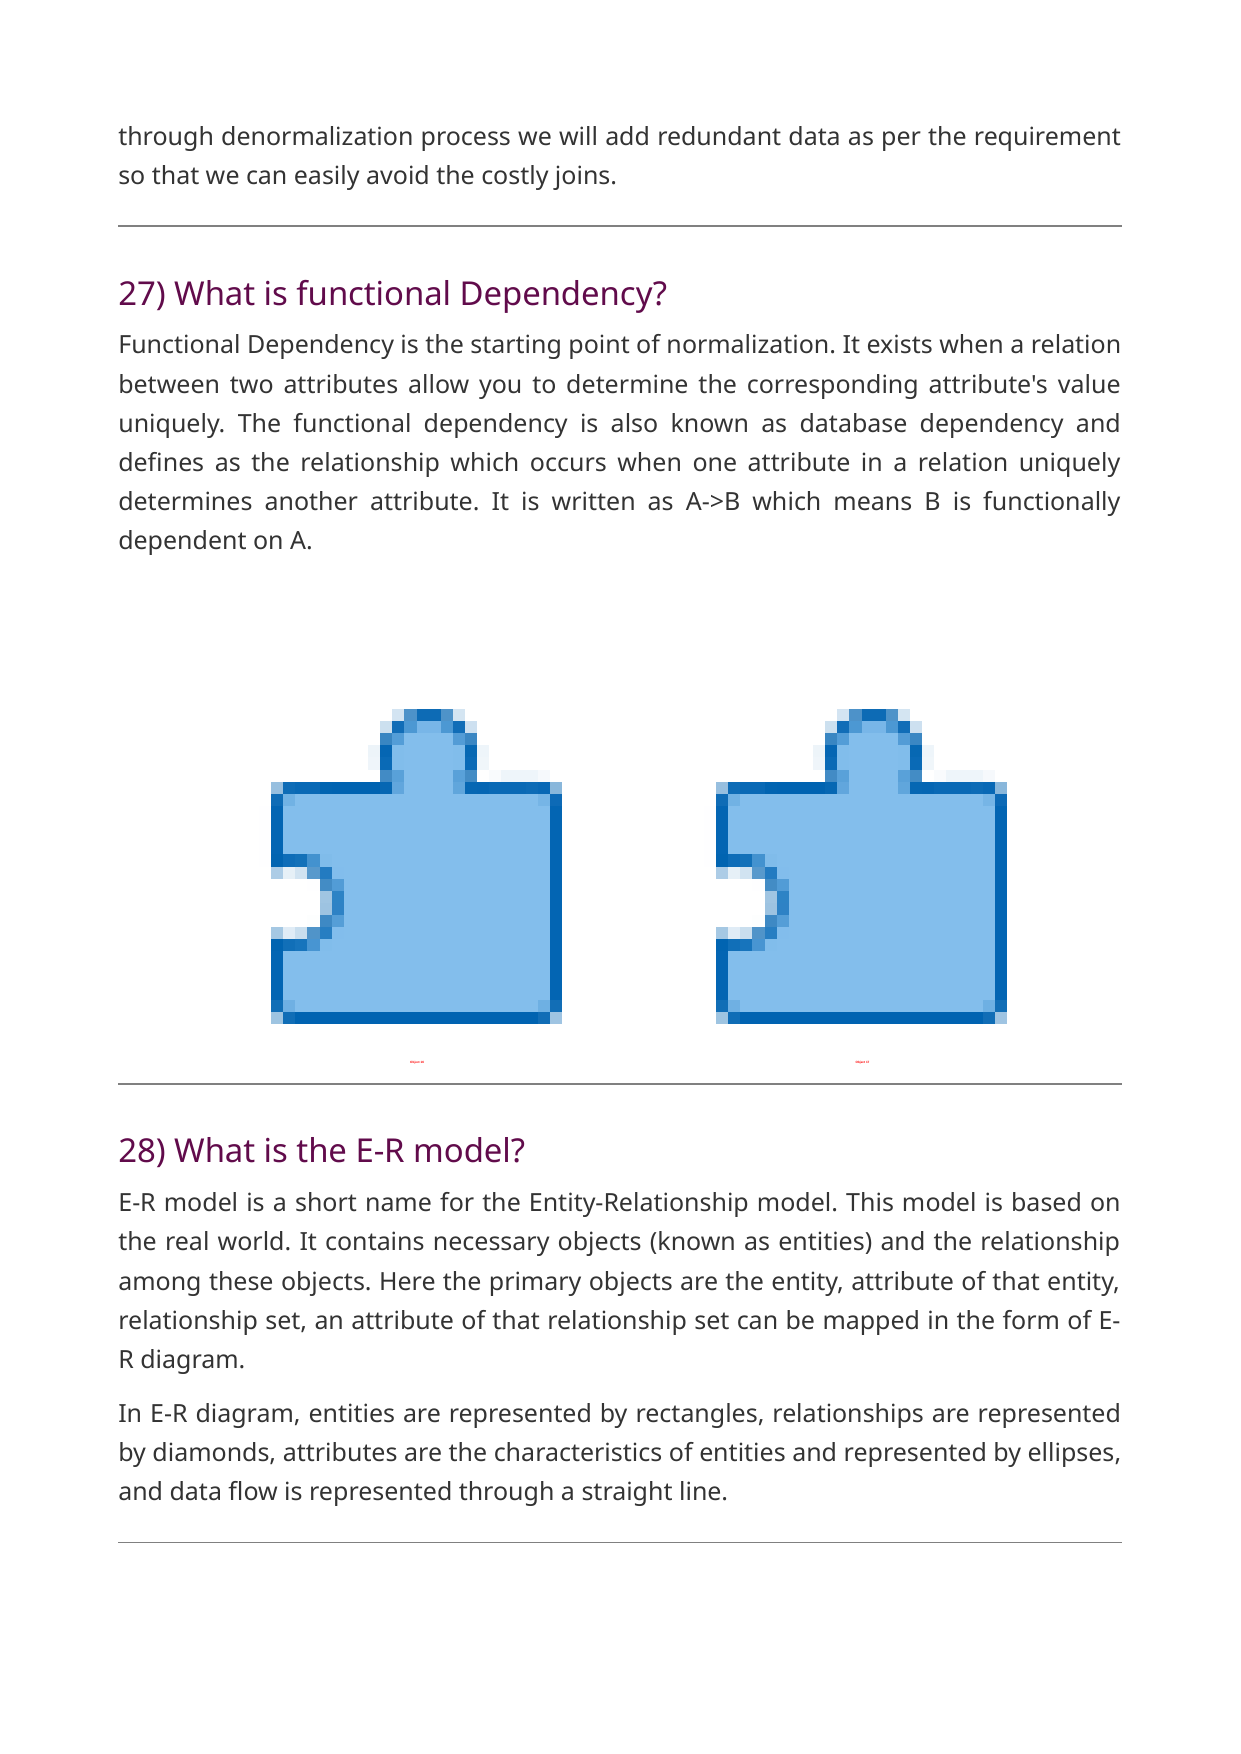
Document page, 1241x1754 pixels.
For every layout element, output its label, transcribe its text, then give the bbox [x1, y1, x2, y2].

subtitle 27) What is functional Dependency? [118, 270, 1122, 314]
text E-R model is a short name for the Entity-Relationship model. This model is based on the real world. It contains necessary objects (known as entities) and the relationship among these objects. Here the primary objects are the entity, attribute of that entity, relationship set, an attribute of that relationship set can be mapped in the form of E-R diagram. [118, 1185, 1122, 1376]
text In E-R diagram, entities are represented by rectangles, relationships are represented by diamonds, attributes are the characteristics of entities and represented by ellipses, and data flow is represented through a straight line. [118, 1395, 1122, 1508]
text through denormalization process we will add redundant data as per the requirement so that we can easily avoid the costly joins. [118, 118, 1122, 191]
subtitle 28) What is the E-R model? [118, 1128, 1122, 1172]
text Functional Dependency is the starting point of normalization. It exists when a relation between two attributes allow you to determine the corresponding attribute's value uniquely. The functional dependency is also known as database dependency and defines as the relationship which occurs when one attribute in a relation uniquely determines another attribute. It is written as A->B which means B is functionally dependent on A. [118, 327, 1122, 557]
